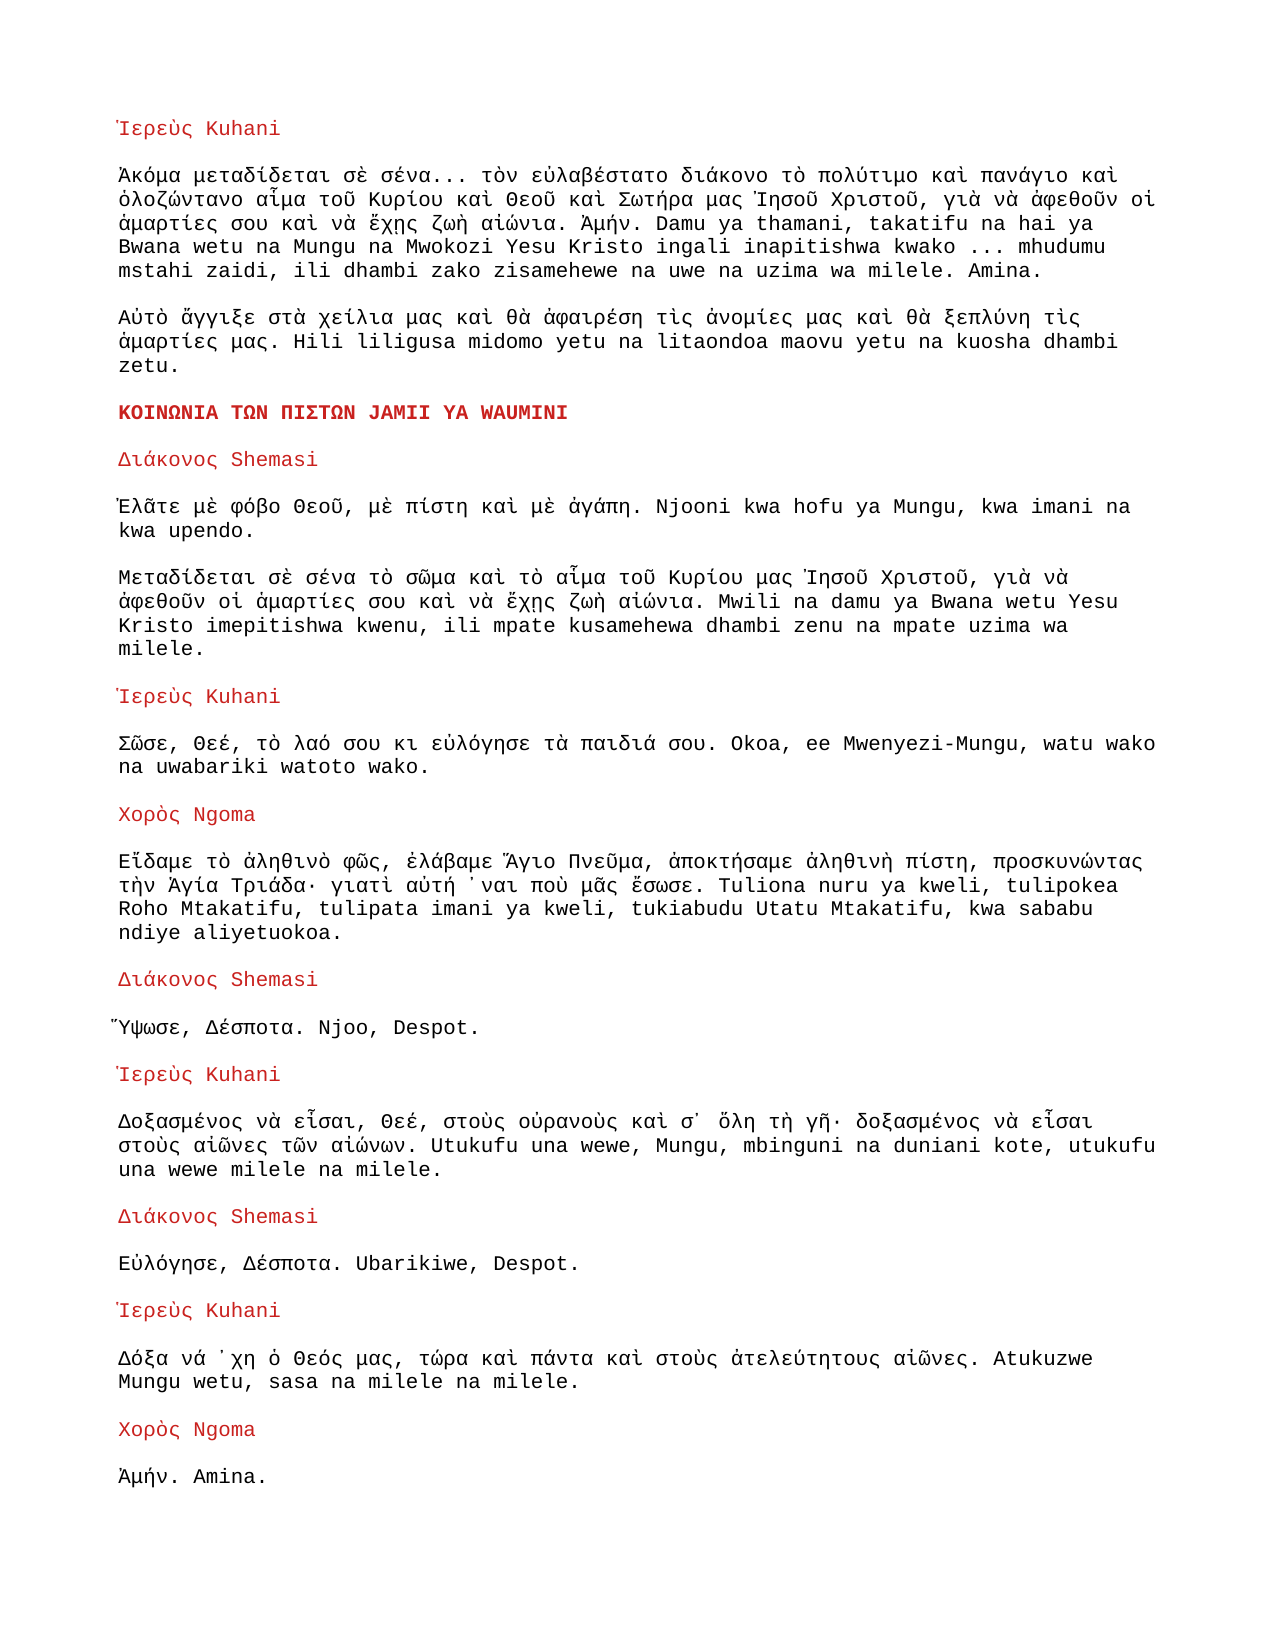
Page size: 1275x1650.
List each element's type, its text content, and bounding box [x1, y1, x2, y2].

text Δοξασμένος νὰ εἶσαι, Θεέ, στοὺς οὐρανοὺς καὶ σ᾿ ὅλη τὴ γῆ· δοξασμένος νὰ εἶσαι στοὺς αἰῶνες τῶν αἰώνων. Utukufu una wewe, Mungu, mbinguni na duniani kote, utukufu una wewe milele na milele. [118, 1111, 1157, 1182]
text Δόξα νά ᾿χη ὁ Θεός μας, τώρα καὶ πάντα καὶ στοὺς ἀτελεύτητους αἰῶνες. Atukuzwe Mungu wetu, sasa na milele na milele. [118, 1348, 1157, 1395]
text Σῶσε, Θεέ, τὸ λαό σου κι εὐλόγησε τὰ παιδιά σου. Okoa, ee Mwenyezi-Mungu, watu wako na uwabariki watoto wako. [118, 733, 1157, 780]
text Μεταδίδεται σὲ σένα τὸ σῶμα καὶ τὸ αἷμα τοῦ Κυρίου μας Ἰησοῦ Χριστοῦ, γιὰ νὰ ἀφεθοῦν οἱ ἁμαρτίες σου καὶ νὰ ἔχῃς ζωὴ αἰώνια. Mwili na damu ya Bwana wetu Yesu Kristo imepitishwa kwenu, ili mpate kusamehewa dhambi zenu na mpate uzima wa milele. [118, 567, 1157, 662]
text Διάκονος Shemasi [118, 449, 1157, 473]
text Ἱερεὺς Kuhani [118, 1300, 1157, 1324]
text ΚΟΙΝΩΝΙΑ ΤΩΝ ΠΙΣΤΩΝ JAMII YA WAUMINI [118, 402, 1157, 426]
text Ἐλᾶτε μὲ φόβο Θεοῦ, μὲ πίστη καὶ μὲ ἀγάπη. Njooni kwa hofu ya Mungu, kwa imani na kwa upendo. [118, 496, 1157, 544]
text Ἀμήν. Amina. [118, 1466, 1157, 1489]
text Ὕψωσε, Δέσποτα. Njoo, Despot. [118, 1017, 1157, 1040]
text Ἱερεὺς Kuhani [118, 1064, 1157, 1088]
text Ἀκόμα μεταδίδεται σὲ σένα... τὸν εὐλαβέστατο διάκονο τὸ πολύτιμο καὶ πανάγιο καὶ ὁλοζώντανο αἷμα τοῦ Κυρίου καὶ Θεοῦ καὶ Σωτήρα μας Ἰησοῦ Χριστοῦ, γιὰ νὰ ἀφεθοῦν οἱ ἁμαρτίες σου καὶ νὰ ἔχῃς ζωὴ αἰώνια. Ἀμήν. Damu ya thamani, takatifu na hai ya Bwana wetu na Mungu na Mwokozi Yesu Kristo ingali inapitishwa kwako ... mhudumu mstahi zaidi, ili dhambi zako zisamehewe na uwe na uzima wa milele. Amina. [118, 165, 1157, 284]
text Εὐλόγησε, Δέσποτα. Ubarikiwe, Despot. [118, 1253, 1157, 1277]
text Ἱερεὺς Kuhani [118, 686, 1157, 709]
text Αὐτὸ ἄγγιξε στὰ χείλια μας καὶ θὰ ἀφαιρέση τὶς ἀνομίες μας καὶ θὰ ξεπλύνη τὶς ἁμαρτίες μας. Hili liligusa midomo yetu na litaondoa maovu yetu na kuosha dhambi zetu. [118, 307, 1157, 378]
text Χορὸς Ngoma [118, 804, 1157, 827]
text Διάκονος Shemasi [118, 969, 1157, 993]
text Διάκονος Shemasi [118, 1206, 1157, 1229]
text Ἱερεὺς Kuhani [118, 118, 1157, 142]
text Εἴδαμε τὸ ἀληθινὸ φῶς, ἐλάβαμε Ἅγιο Πνεῦμα, ἀποκτήσαμε ἀληθινὴ πίστη, προσκυνώντας τὴν Ἁγία Τριάδα· γιατὶ αὐτή ᾿ναι ποὺ μᾶς ἔσωσε. Tuliona nuru ya kweli, tulipokea Roho Mtakatifu, tulipata imani ya kweli, tukiabudu Utatu Mtakatifu, kwa sababu ndiye aliyetuokoa. [118, 851, 1157, 946]
text Χορὸς Ngoma [118, 1419, 1157, 1442]
